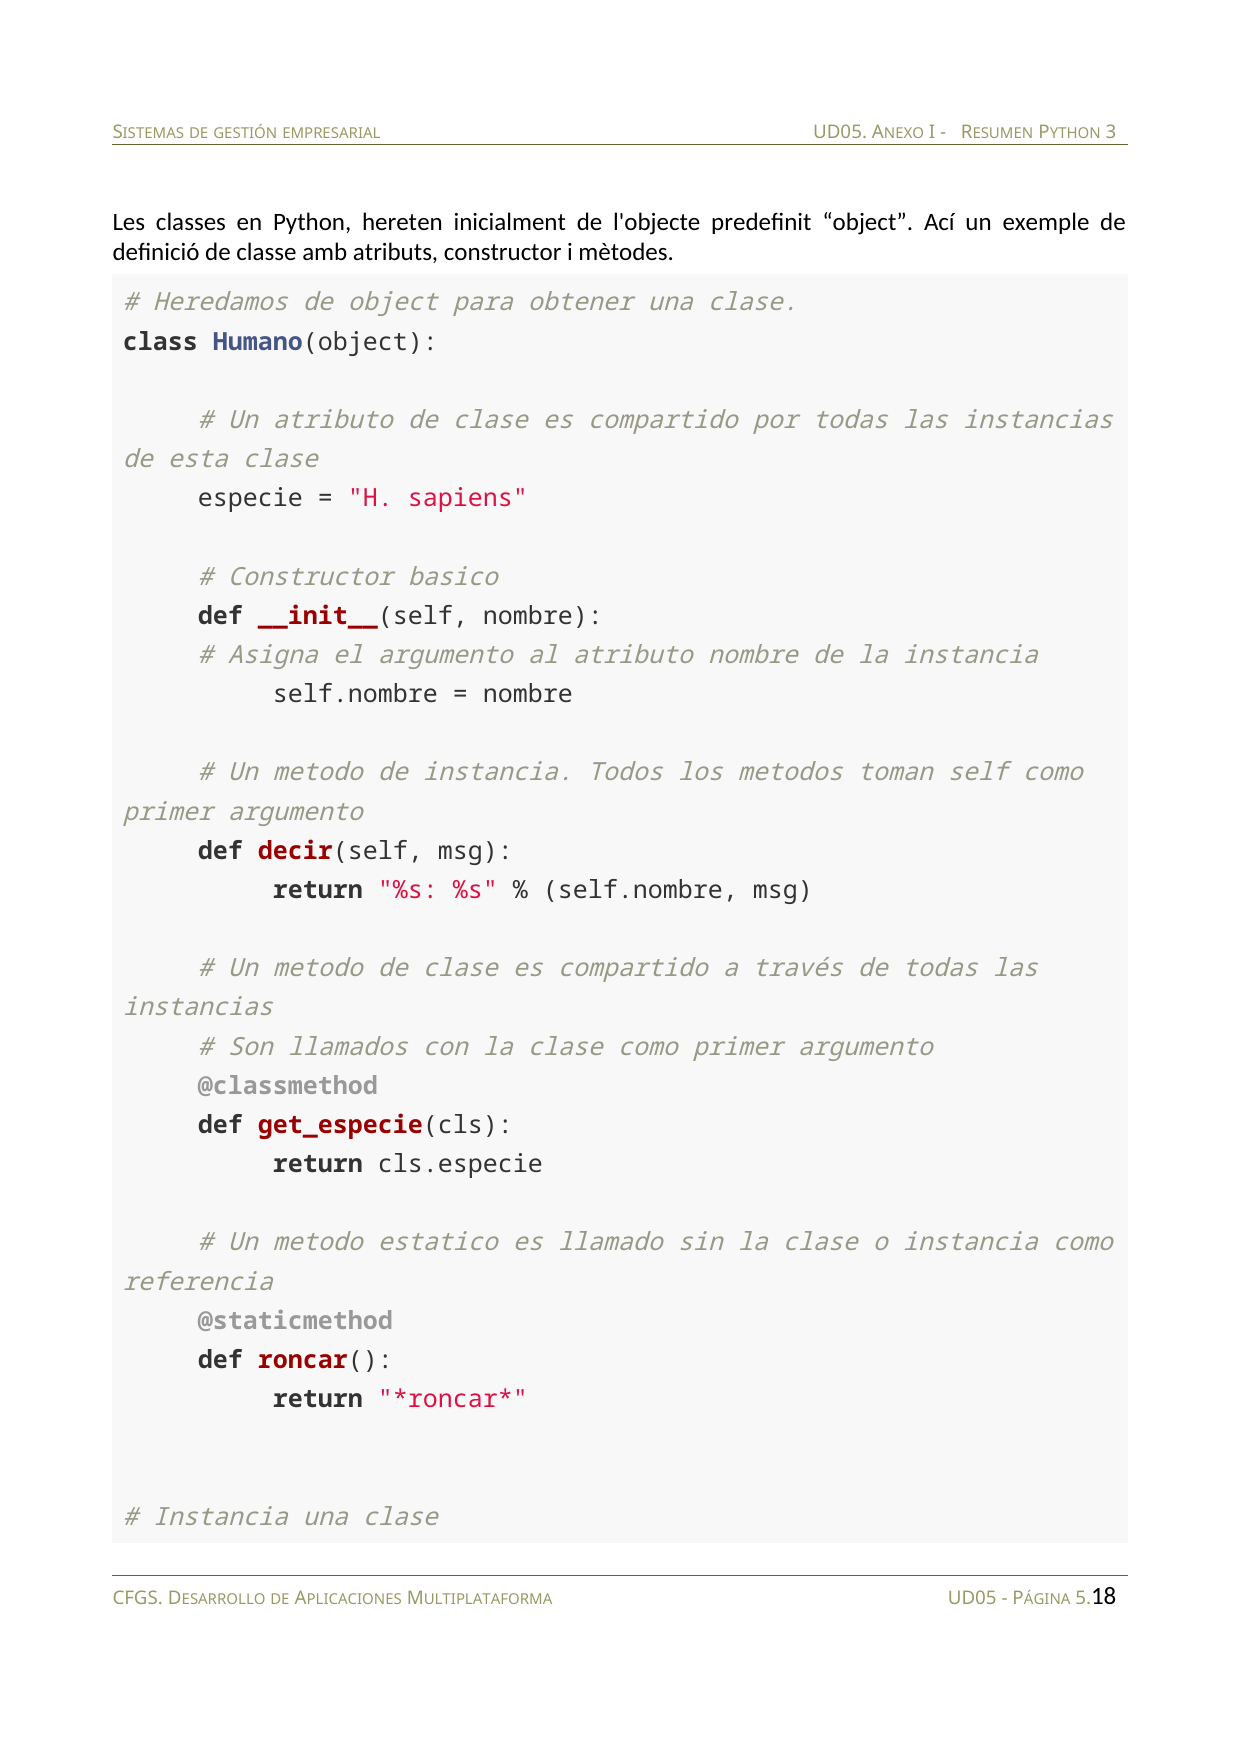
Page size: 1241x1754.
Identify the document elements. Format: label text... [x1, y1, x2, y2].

table_header # Heredamos de object para obtener una clase. class Humano(object): # Un atributo de clase es compartido por todas las instancias de esta clase especie = "H. sapiens" # Constructor basico def __init__(self, nombre): # Asigna el argumento al atributo nombre de la instancia self.nombre = nombre # Un metodo de instancia. Todos los metodos toman self como primer argumento def decir(self, msg): return "%s: %s" % (self.nombre, msg) # Un metodo de clase es compartido a través de todas las instancias # Son llamados con la clase como primer argumento @classmethod def get_especie(cls): return cls.especie # Un metodo estatico es llamado sin la clase o instancia como referencia @staticmethod def roncar(): return "*roncar*" # Instancia una clase [112, 274, 1128, 1543]
text Les classes en Python, hereten inicialment de l'objecte predefinit “object”. Ací un exemple de definició de classe amb atributs, constructor i mètodes. [112, 206, 1128, 267]
